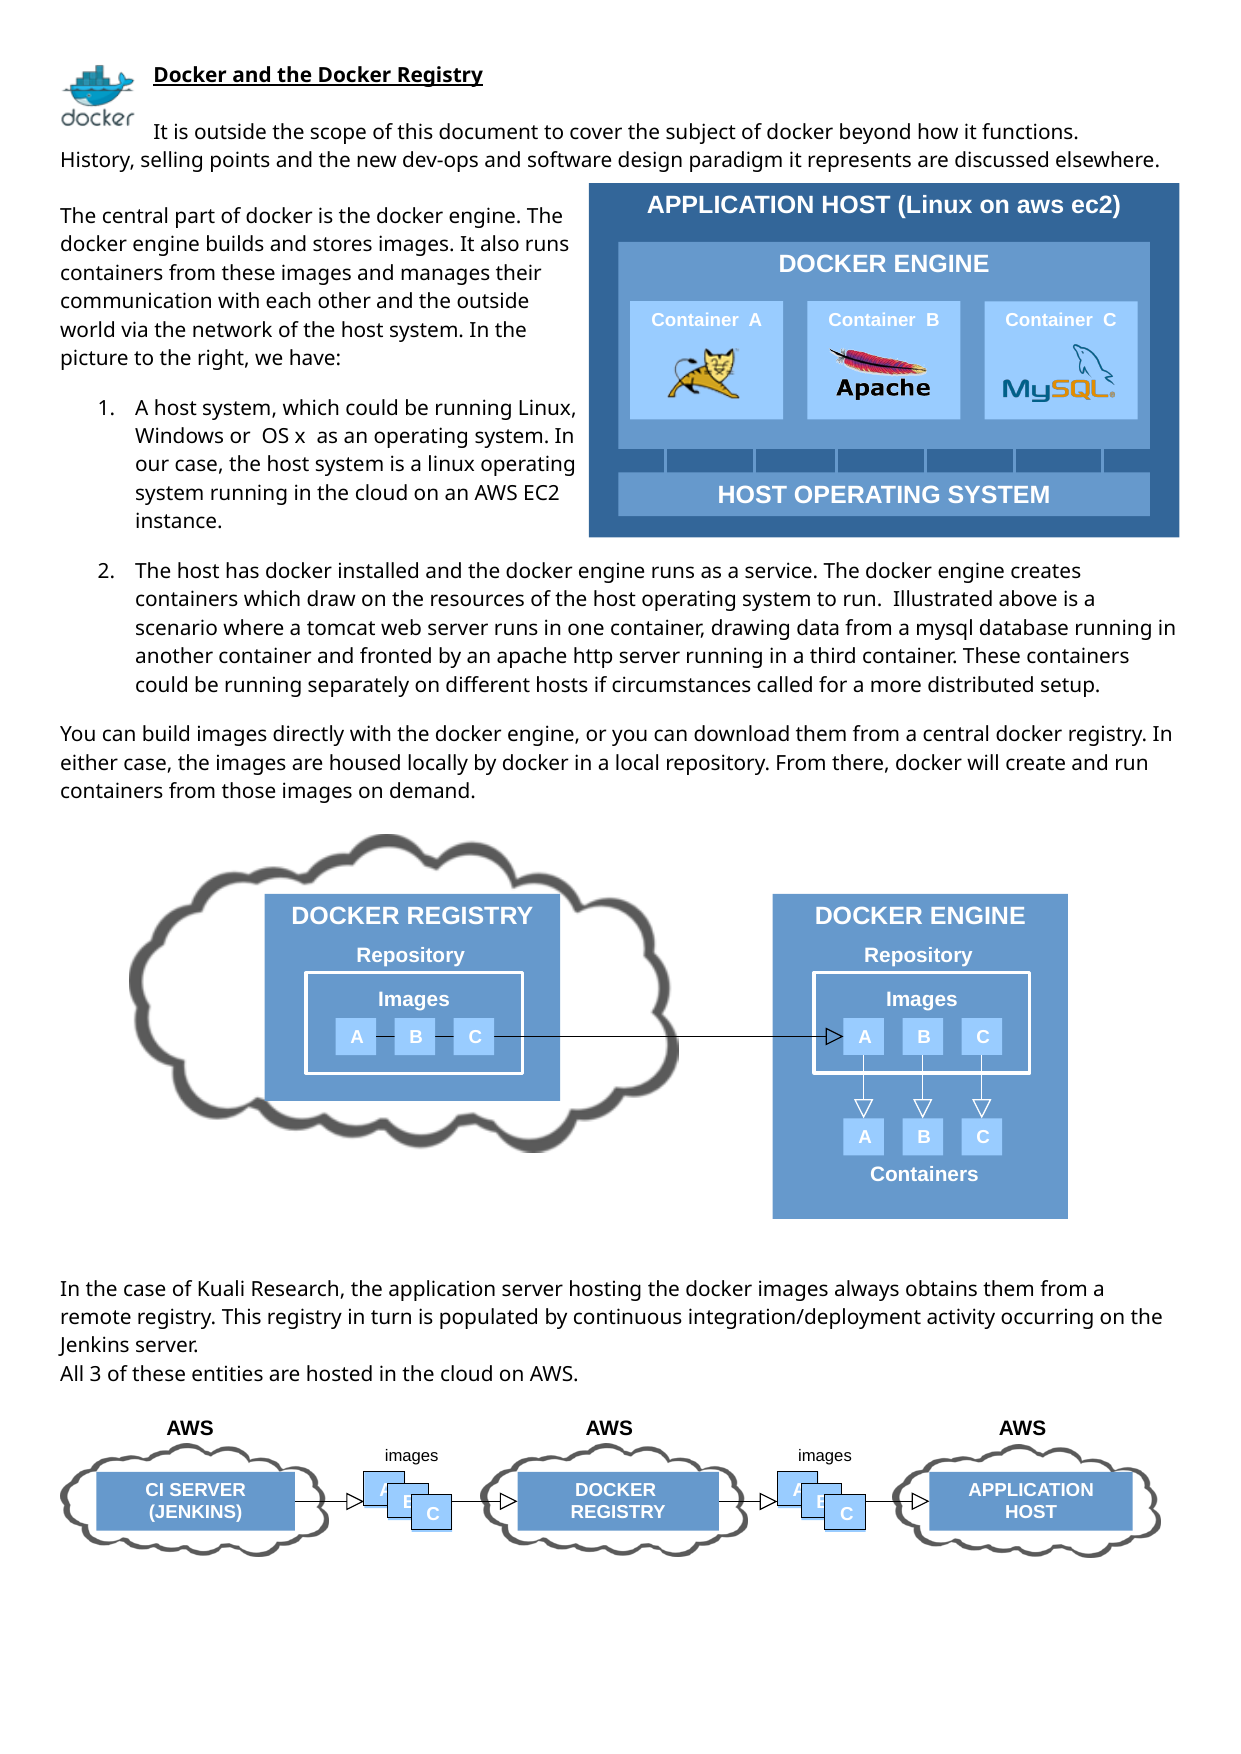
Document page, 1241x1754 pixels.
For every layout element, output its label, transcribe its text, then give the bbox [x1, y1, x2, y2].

picture [1003, 344, 1115, 402]
picture [913, 1495, 925, 1507]
picture [892, 1444, 1161, 1558]
list A host system, which could be running Linux, Windows or OS x as an operating system. In our case, the host system is a linux operating system running in the cloud on an AWS EC2 instance. [97, 393, 588, 535]
picture [129, 834, 679, 1153]
picture [665, 338, 741, 414]
list The host has docker installed and the docker engine runs as a service. The docker engine creates containers which draw on the resources of the host operating system to run. Illustrated above is a scenario where a tomcat web server runs in one container, drawing data from a mysql database running in another container and fronted by an apache http server running in a third container. These containers could be running separately on different hosts if circumstances called for a more distributed setup. [97, 556, 1181, 698]
text You can build images directly with the docker engine, or you can download them from a central docker registry. In either case, the images are housed locally by docker in a local repository. From there, docker will create and run containers from those images on demand. [60, 719, 1181, 804]
picture [480, 1502, 748, 1557]
picture [60, 1443, 329, 1557]
picture [811, 336, 947, 411]
text In the case of Kuali Research, the application server hosting the docker images always obtains them from a remote registry. This registry in turn is populated by continuous integration/deployment activity occurring on the Jenkins server. [60, 1274, 1181, 1359]
text The central part of docker is the docker engine. The docker engine builds and stores images. It also runs containers from these images and manages their communication with each other and the outside world via the network of the host system. In the picture to the right, we have: [60, 201, 588, 372]
picture [60, 60, 136, 135]
text All 3 of these entities are hosted in the cloud on AWS. [60, 1359, 1181, 1387]
text It is outside the scope of this document to cover the subject of docker beyond how it functions. [78, 117, 1181, 146]
picture [501, 1495, 513, 1507]
text History, selling points and the new dev-ops and software design paradigm it represents are discussed elsewhere. [60, 146, 1181, 174]
text Docker and the Docker Registry [136, 60, 1181, 88]
picture [480, 1443, 748, 1501]
